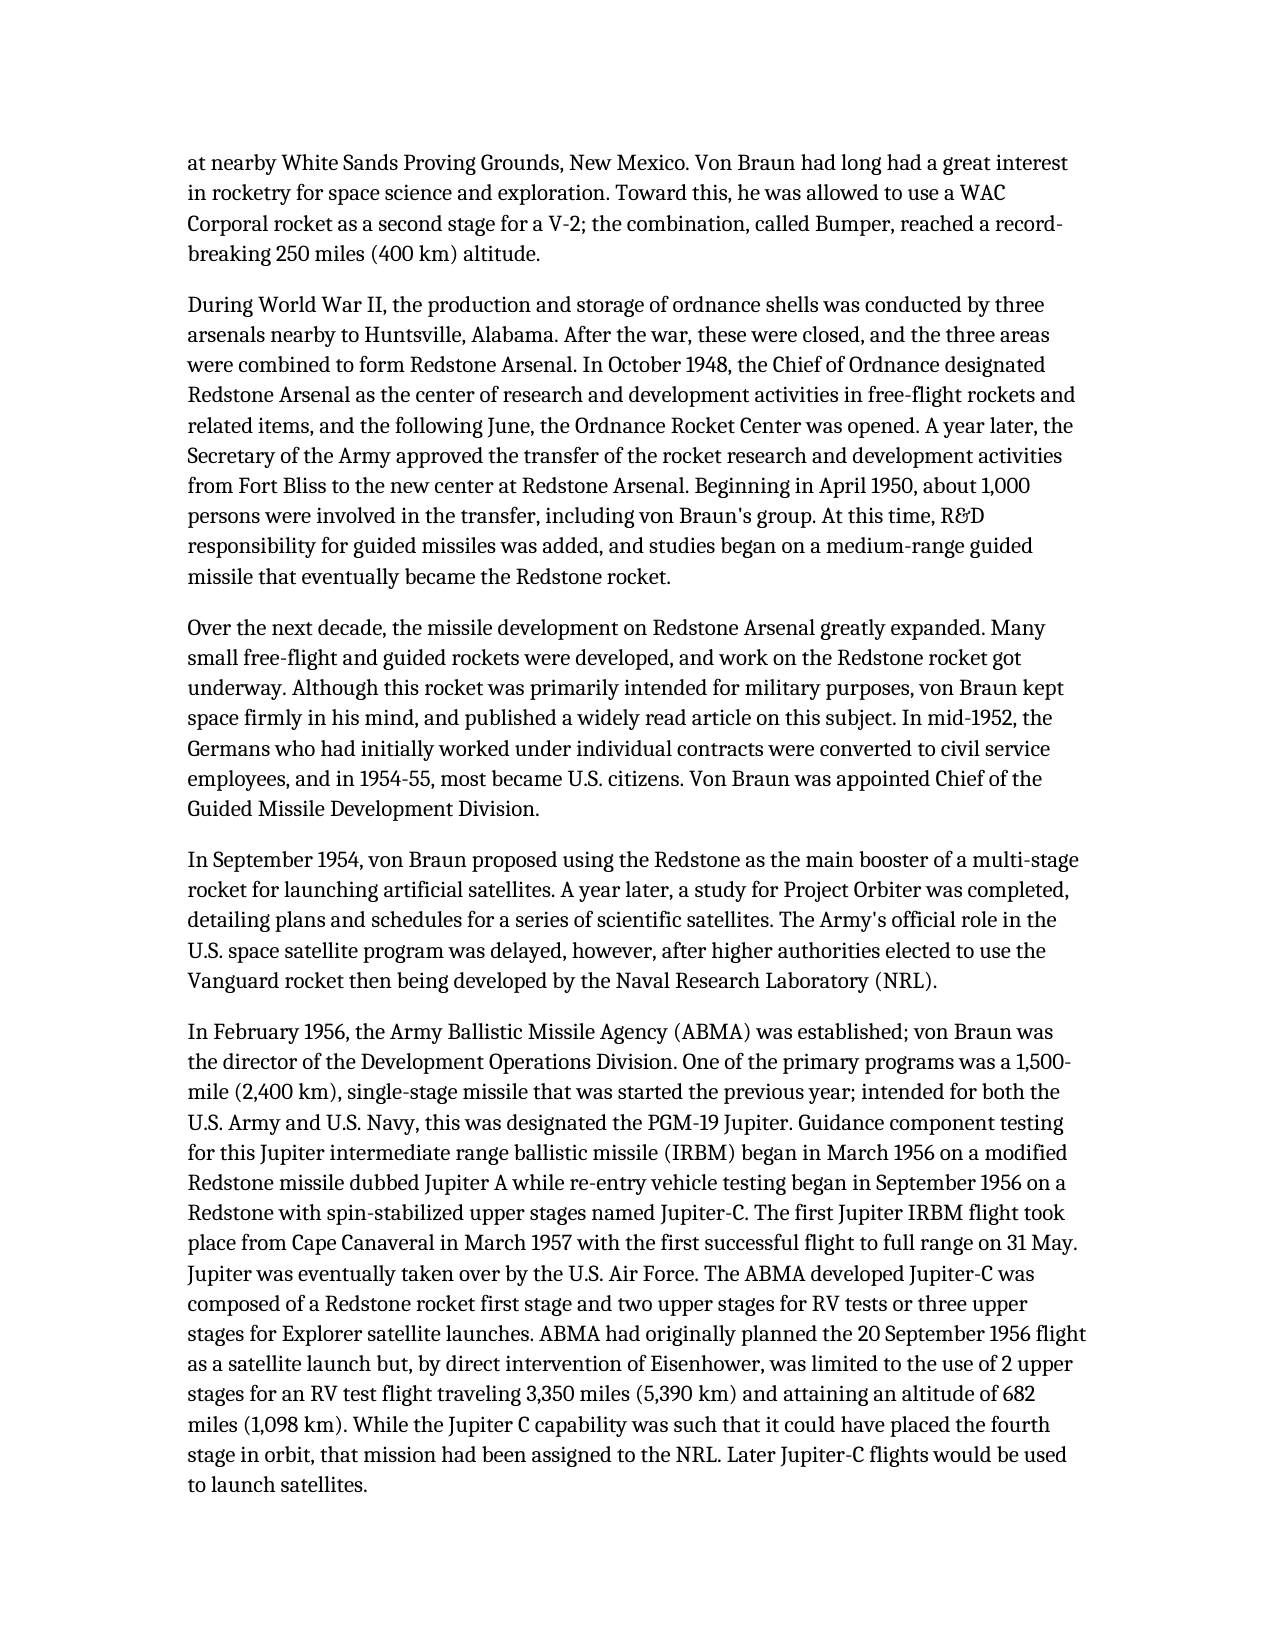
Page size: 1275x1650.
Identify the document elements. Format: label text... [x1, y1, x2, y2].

text In February 1956, the Army Ballistic Missile Agency (ABMA) was established; von Braun was the director of the Development Operations Division. One of the primary programs was a 1,500-mile (2,400 km), single-stage missile that was started the previous year; intended for both the U.S. Army and U.S. Navy, this was designated the PGM-19 Jupiter. Guidance component testing for this Jupiter intermediate range ballistic missile (IRBM) began in March 1956 on a modified Redstone missile dubbed Jupiter A while re-entry vehicle testing began in September 1956 on a Redstone with spin-stabilized upper stages named Jupiter-C. The first Jupiter IRBM flight took place from Cape Canaveral in March 1957 with the first successful flight to full range on 31 May. Jupiter was eventually taken over by the U.S. Air Force. The ABMA developed Jupiter-C was composed of a Redstone rocket first stage and two upper stages for RV tests or three upper stages for Explorer satellite launches. ABMA had originally planned the 20 September 1956 flight as a satellite launch but, by direct intervention of Eisenhower, was limited to the use of 2 upper stages for an RV test flight traveling 3,350 miles (5,390 km) and attaining an altitude of 682 miles (1,098 km). While the Jupiter C capability was such that it could have placed the fourth stage in orbit, that mission had been assigned to the NRL. Later Jupiter-C flights would be used to launch satellites. [187, 1019, 1087, 1498]
text During World War II, the production and storage of ordnance shells was conducted by three arsenals nearby to Huntsville, Alabama. After the war, these were closed, and the three areas were combined to form Redstone Arsenal. In October 1948, the Chief of Ordnance designated Redstone Arsenal as the center of research and development activities in free-flight rockets and related items, and the following June, the Ordnance Rocket Center was opened. A year later, the Secretary of the Army approved the transfer of the rocket research and development activities from Fort Bliss to the new center at Redstone Arsenal. Beginning in April 1950, about 1,000 persons were involved in the transfer, including von Braun's group. At this time, R&D responsibility for guided missiles was added, and studies began on a medium-range guided missile that eventually became the Redstone rocket. [187, 292, 1087, 590]
text In September 1954, von Braun proposed using the Redstone as the main booster of a multi-stage rocket for launching artificial satellites. A year later, a study for Project Orbiter was completed, detailing plans and schedules for a series of scientific satellites. The Army's official role in the U.S. space satellite program was delayed, however, after higher authorities elected to use the Vanguard rocket then being developed by the Naval Research Laboratory (NRL). [187, 847, 1087, 994]
text at nearby White Sands Proving Grounds, New Mexico. Von Braun had long had a great interest in rocketry for space science and exploration. Toward this, he was allowed to use a WAC Corporal rocket as a second stage for a V-2; the combination, called Bumper, reached a record-breaking 250 miles (400 km) altitude. [187, 150, 1087, 267]
text Over the next decade, the missile development on Redstone Arsenal greatly expanded. Many small free-flight and guided rockets were developed, and work on the Redstone rocket got underway. Although this rocket was primarily intended for military purposes, von Braun kept space firmly in his mind, and published a widely read article on this subject. In mid-1952, the Germans who had initially worked under individual contracts were converted to civil service employees, and in 1954-55, most became U.S. citizens. Von Braun was appointed Chief of the Guided Missile Development Division. [187, 614, 1087, 822]
